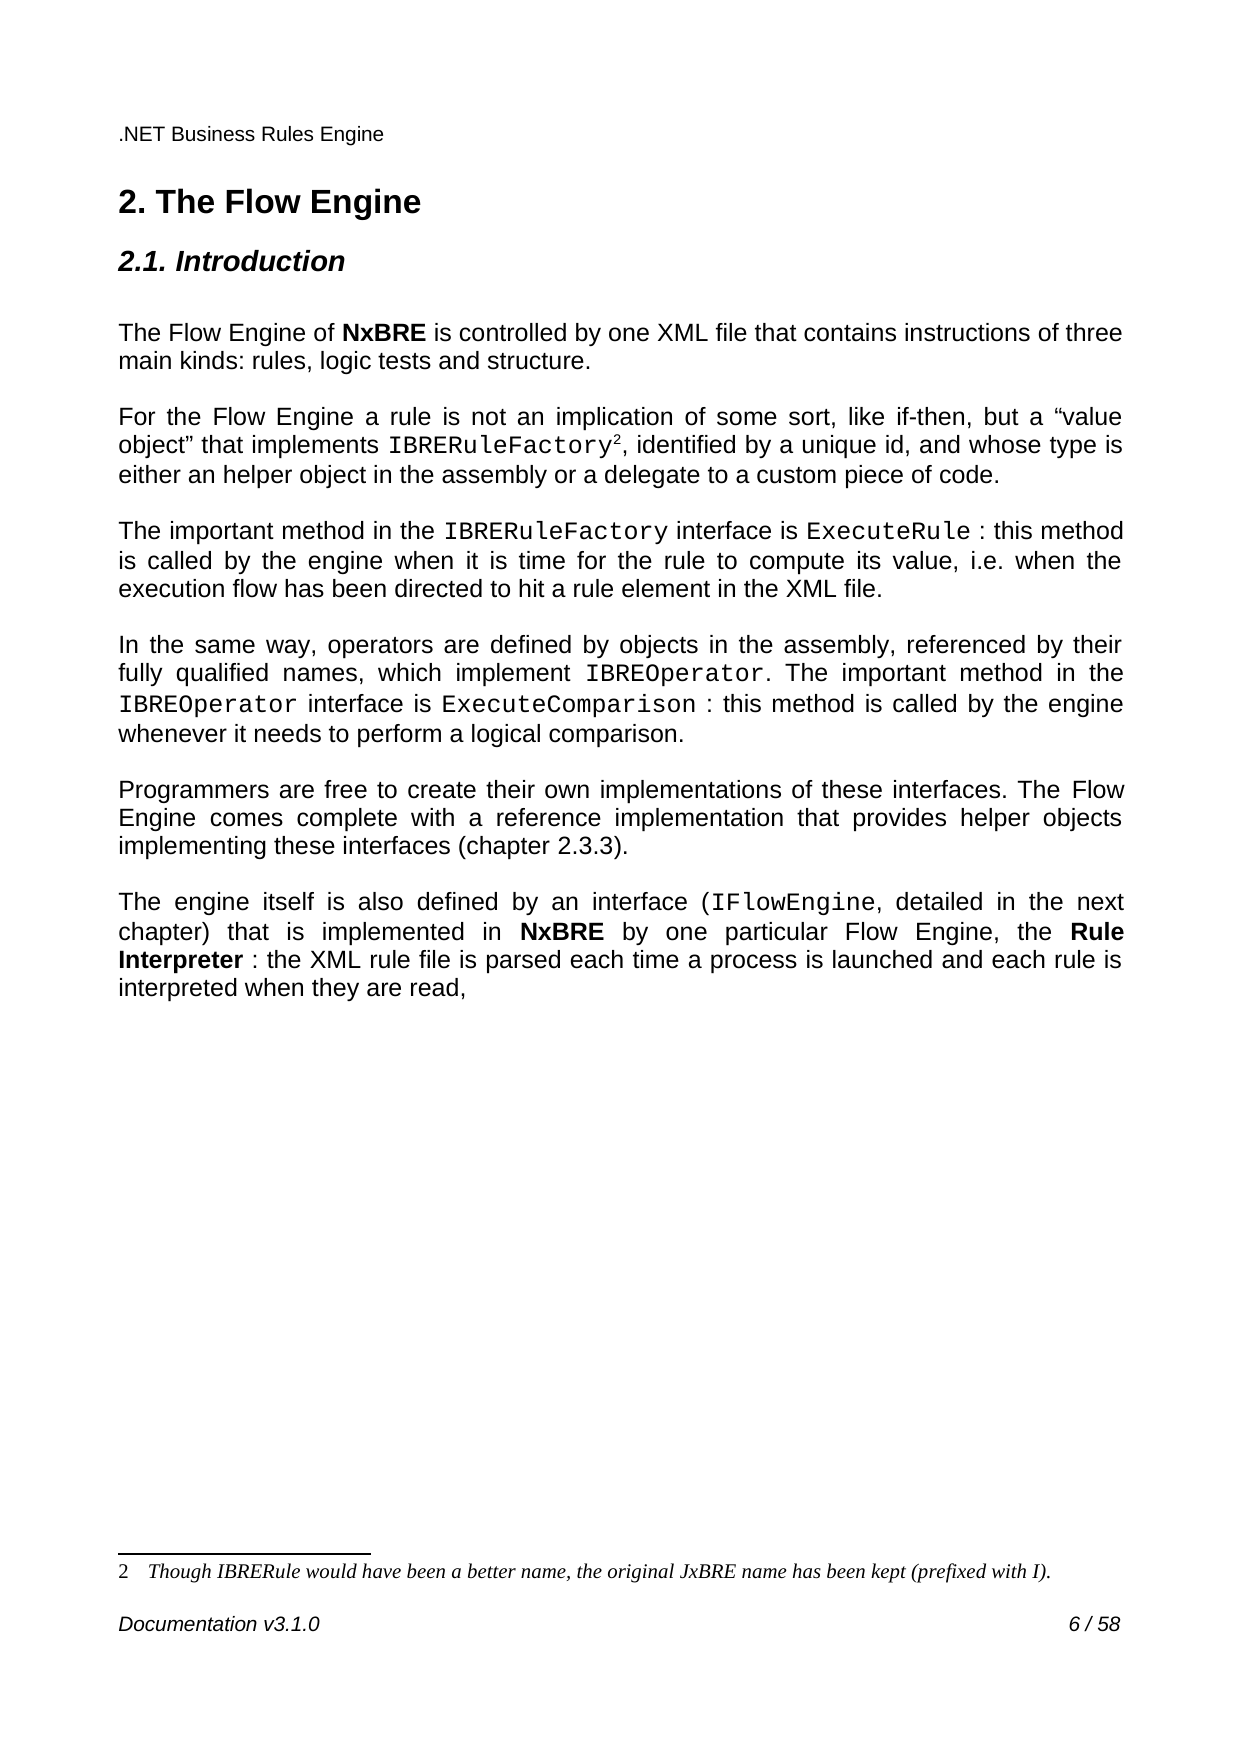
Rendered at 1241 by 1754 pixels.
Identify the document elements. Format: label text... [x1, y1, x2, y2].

text The engine itself is also defined by an interface (IFlowEngine, detailed in the next chapter) that is implemented in NxBRE by one particular Flow Engine, the Rule Interpreter : the XML rule file is parsed each time a process is launched and each rule is interpreted when they are read, [118, 888, 1124, 1002]
text Though IBRERule would have been a better name, the original JxBRE name has been kept (prefixed with I). [118, 1560, 1124, 1583]
subtitle Introduction [118, 245, 1124, 278]
text In the same way, operators are defined by objects in the assembly, referenced by their fully qualified names, which implement IBREOperator. The important method in the IBREOperator interface is ExecuteComparison : this method is called by the engine whenever it needs to perform a logical comparison. [118, 631, 1124, 748]
text Programmers are free to create their own implementations of these interfaces. The Flow Engine comes complete with a reference implementation that provides helper objects implementing these interfaces (chapter 2.3.3). [118, 776, 1124, 860]
text For the Flow Engine a rule is not an implication of some sort, like if-then, but a “value object” that implements IBRERuleFactory, identified by a unique id, and whose type is either an helper object in the assembly or a delegate to a custom piece of code. [118, 403, 1124, 489]
text The Flow Engine of NxBRE is controlled by one XML file that contains instructions of three main kinds: rules, logic tests and structure. [118, 318, 1124, 374]
subtitle The Flow Engine [118, 183, 1124, 220]
text The important method in the IBRERuleFactory interface is ExecuteRule : this method is called by the engine when it is time for the rule to compute its value, i.e. when the execution flow has been directed to hit a rule element in the XML file. [118, 517, 1124, 603]
